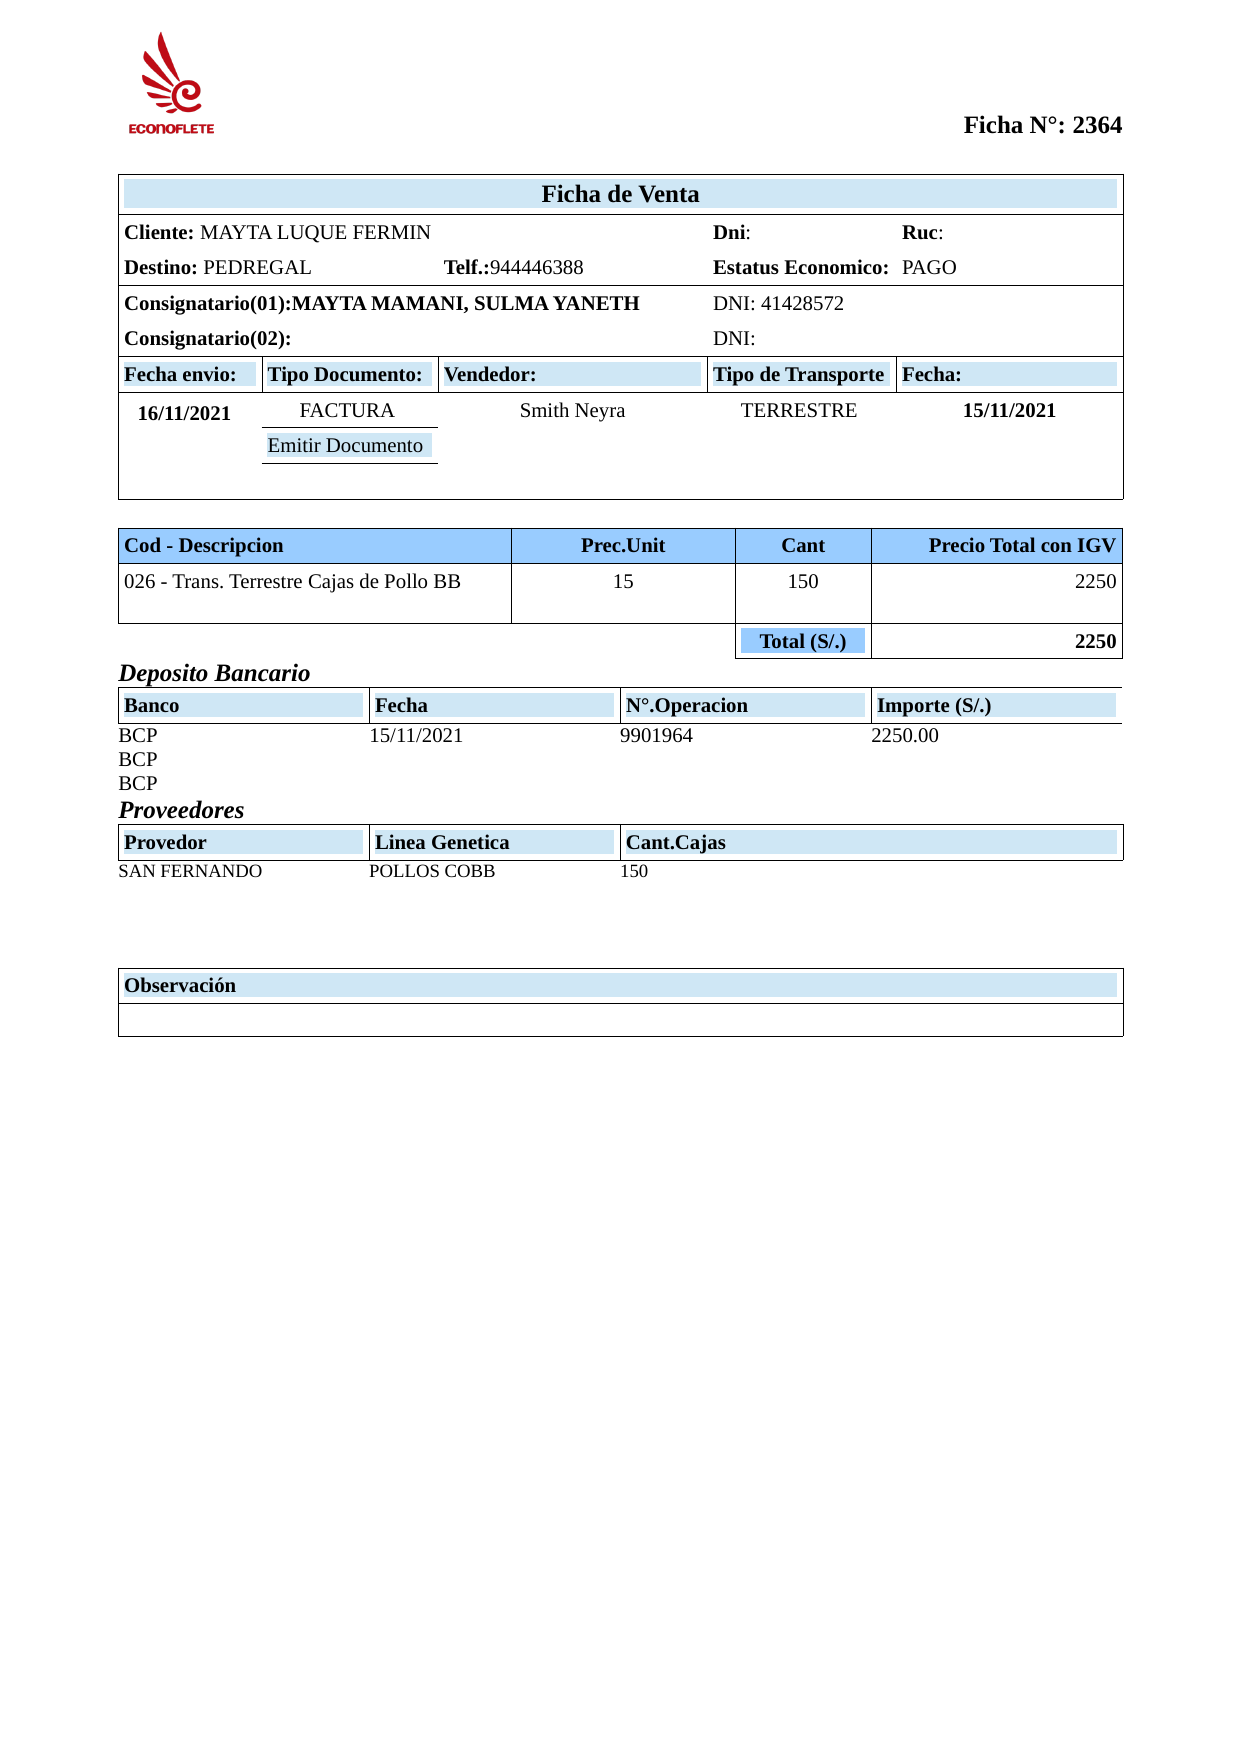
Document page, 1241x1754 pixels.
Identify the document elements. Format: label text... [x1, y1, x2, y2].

table_cell Smith Neyra [438, 393, 707, 498]
text Proveedores [118, 795, 1122, 824]
table_cell [118, 624, 511, 658]
table_cell 150 [736, 564, 871, 623]
table_cell 2250.00 [871, 724, 1122, 747]
table_cell Tipo Documento: [263, 357, 438, 392]
table_cell [262, 464, 438, 498]
table_cell 16/11/2021 [119, 393, 262, 498]
table_cell Telf.:944446388 [438, 249, 707, 285]
table_cell [871, 771, 1122, 795]
table_cell [118, 881, 369, 903]
table_cell DNI: [707, 321, 1123, 356]
table_cell TERRESTRE [707, 393, 896, 498]
table_cell Estatus Economico: [707, 249, 896, 285]
table_header N°.Operacion [621, 688, 871, 723]
table_cell Vendedor: [439, 357, 707, 392]
table_cell 15/11/2021 [896, 393, 1123, 498]
table_cell 2250 [872, 624, 1122, 658]
table_header Cant [736, 529, 871, 563]
table_header Linea Genetica [370, 825, 620, 859]
table_cell DNI: 41428572 [707, 286, 1123, 321]
table_cell Tipo de Transporte [708, 357, 896, 392]
table_cell Emitir Documento [262, 428, 438, 463]
table_cell [119, 1004, 1123, 1036]
table_cell Fecha: [897, 357, 1123, 392]
table_cell [369, 924, 620, 946]
table_cell [369, 903, 620, 924]
table_header Observación [119, 969, 1123, 1003]
table_header Fecha [370, 688, 620, 723]
table_cell FACTURA [262, 393, 438, 427]
table_cell [118, 924, 369, 946]
table_cell Fecha envio: [119, 357, 262, 392]
picture [118, 31, 225, 134]
table_cell [620, 771, 871, 795]
table_header Provedor [119, 825, 369, 859]
table_cell [369, 771, 620, 795]
table_cell Consignatario(01):MAYTA MAMANI, SULMA YANETH [119, 286, 707, 321]
table_cell [871, 747, 1122, 771]
table_cell Consignatario(02): [119, 321, 707, 356]
table_cell 2250 [872, 564, 1122, 623]
table_cell 026 - Trans. Terrestre Cajas de Pollo BB [119, 564, 511, 623]
table_cell [118, 946, 369, 967]
table_cell [620, 747, 871, 771]
table_cell 15 [512, 564, 735, 623]
table_cell [369, 881, 620, 903]
table_cell BCP [118, 771, 369, 795]
table_cell PAGO [896, 249, 1123, 285]
table_cell [369, 946, 620, 967]
table_cell POLLOS COBB [369, 861, 620, 881]
table_header Cod - Descripcion [119, 529, 511, 563]
table_cell [369, 747, 620, 771]
table_header Ficha de Venta [119, 175, 1123, 214]
table_cell [620, 946, 1123, 967]
table_cell 150 [620, 861, 1123, 881]
table_header Precio Total con IGV [872, 529, 1122, 563]
table_cell [620, 903, 1123, 924]
table_cell Destino: PEDREGAL [119, 249, 438, 285]
table_cell Cliente: MAYTA LUQUE FERMIN [119, 215, 707, 249]
table_cell BCP [118, 724, 369, 747]
table_cell Dni: [707, 215, 896, 249]
table_header Prec.Unit [512, 529, 735, 563]
table_header Importe (S/.) [872, 688, 1122, 723]
table_header Banco [119, 688, 369, 723]
table_cell Total (S/.) [736, 624, 871, 658]
table_cell 9901964 [620, 724, 871, 747]
table_cell [118, 903, 369, 924]
table_header Cant.Cajas [621, 825, 1123, 859]
text Deposito Bancario [118, 658, 1122, 687]
table_cell 15/11/2021 [369, 724, 620, 747]
table_cell BCP [118, 747, 369, 771]
table_cell [511, 624, 735, 658]
table_cell Ruc: [896, 215, 1123, 249]
table_cell [620, 881, 1123, 903]
table_cell SAN FERNANDO [118, 861, 369, 881]
table_cell [620, 924, 1123, 946]
